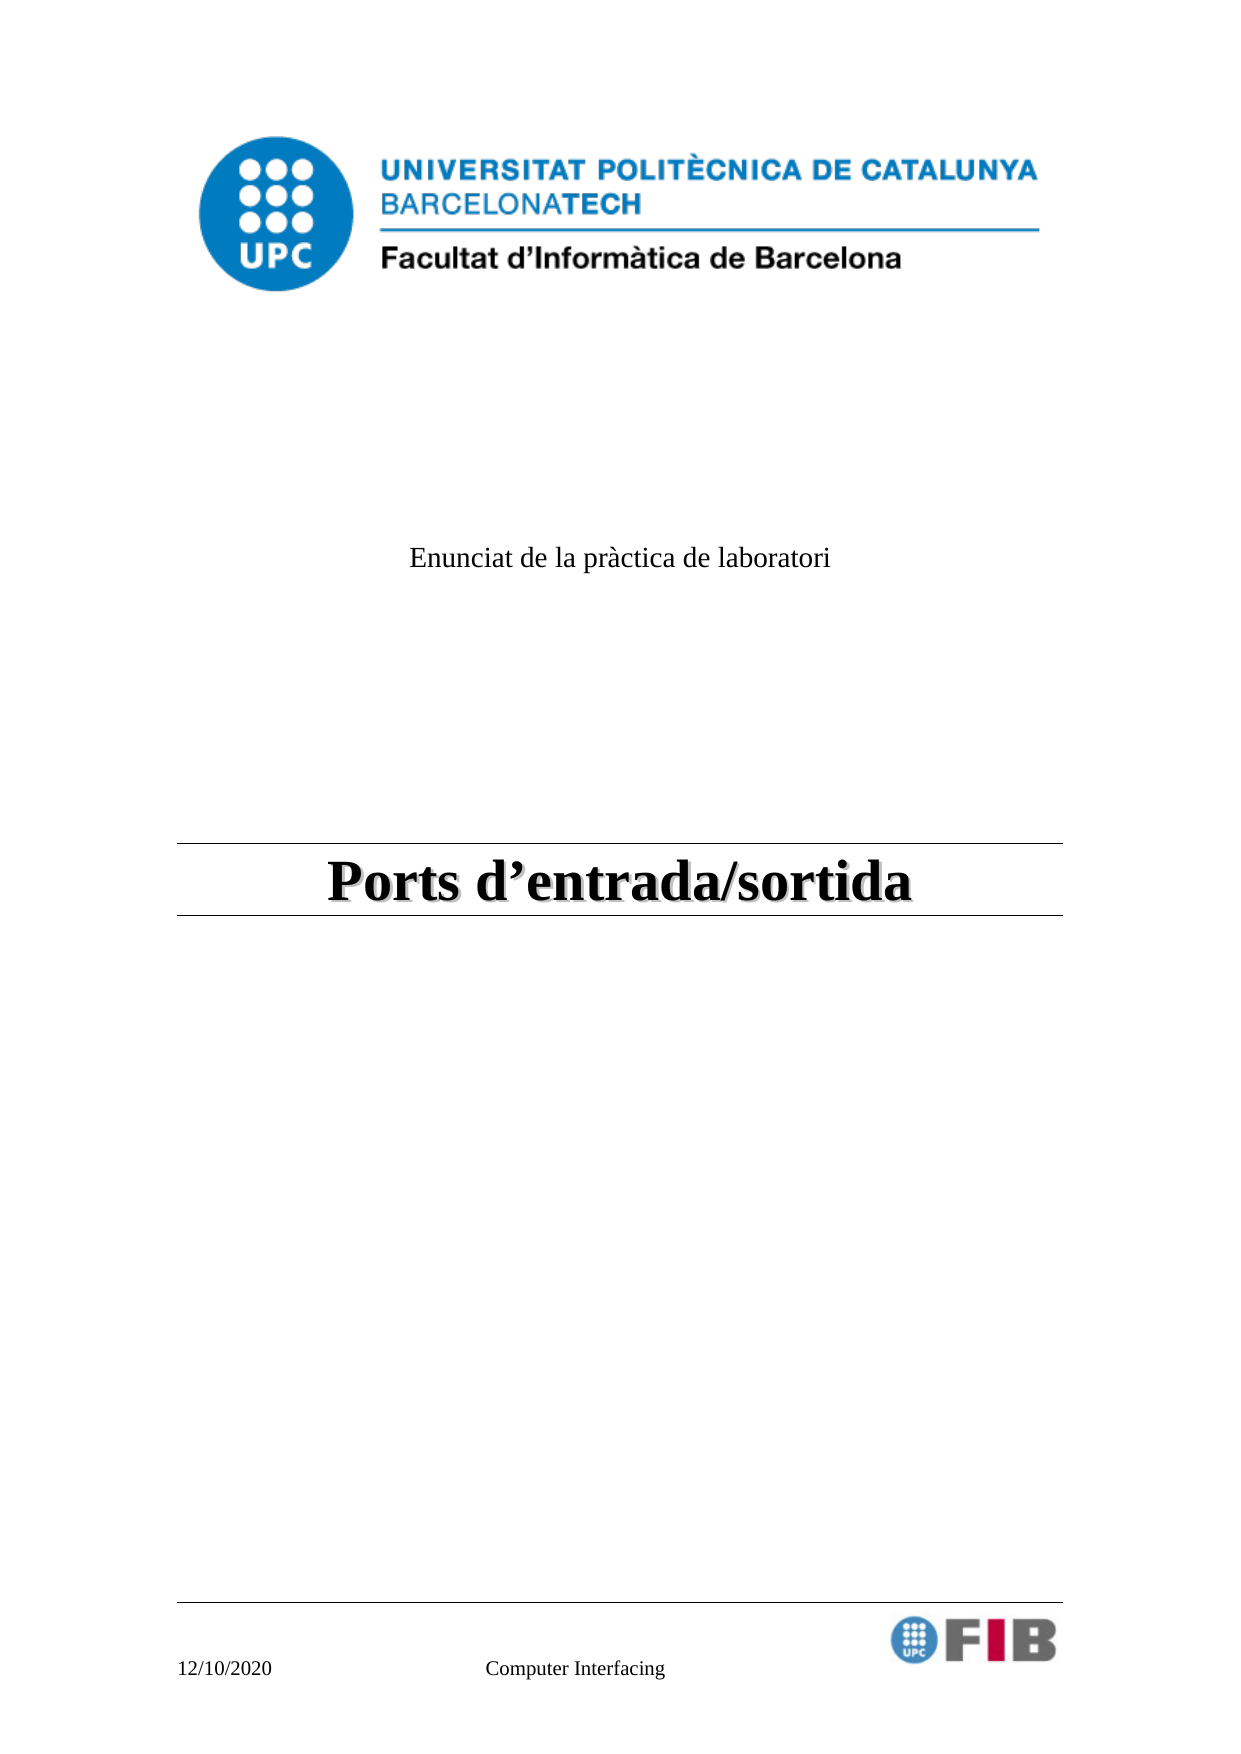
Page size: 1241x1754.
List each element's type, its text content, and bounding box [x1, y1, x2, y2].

text Enunciat de la pràctica de laboratori [177, 541, 1063, 574]
picture [177, 103, 1063, 340]
picture [890, 1604, 1063, 1676]
text Ports d’entrada/sortida [177, 844, 1063, 915]
